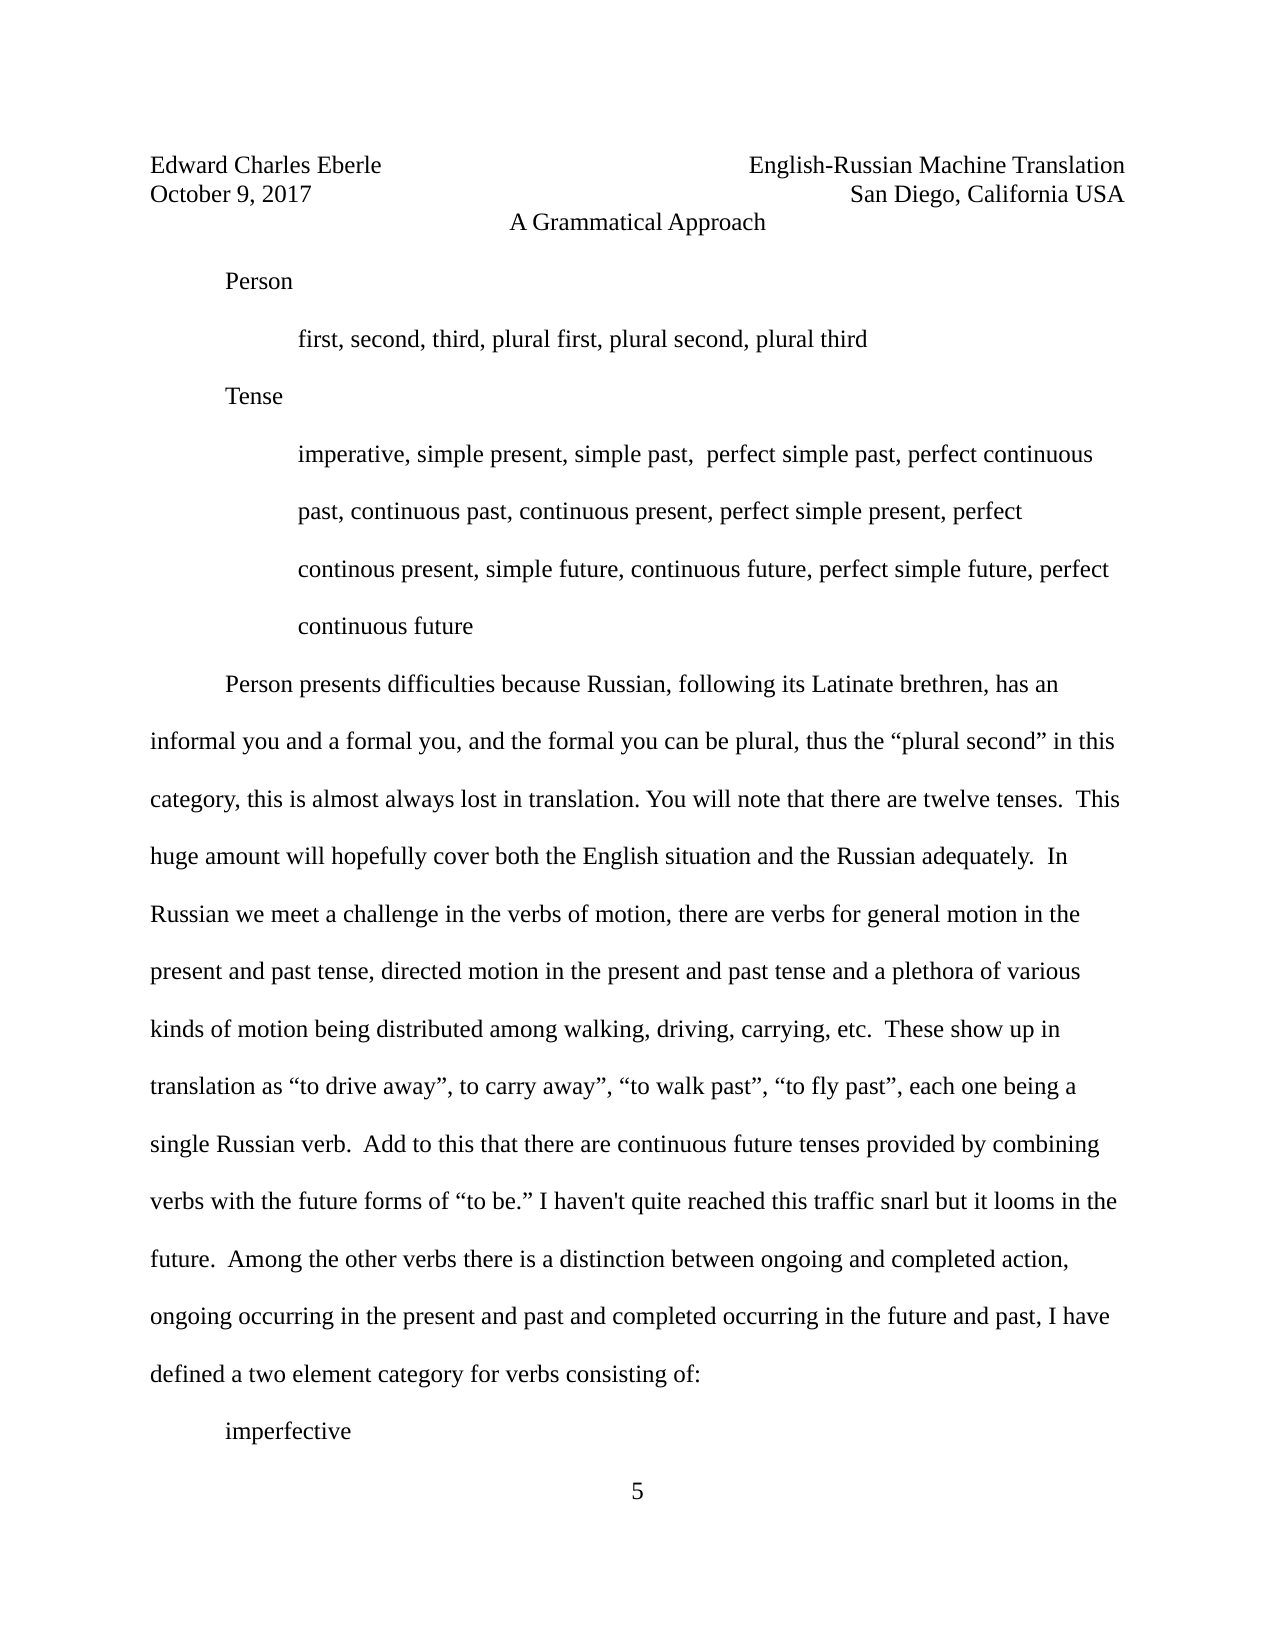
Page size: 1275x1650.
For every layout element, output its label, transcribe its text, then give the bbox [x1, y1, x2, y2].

text Person [150, 266, 1125, 295]
text Tense [150, 381, 1125, 410]
text imperative, simple present, simple past, perfect simple past, perfect continuous past, continuous past, continuous present, perfect simple present, perfect continous present, simple future, continuous future, perfect simple future, perfect continuous future [150, 439, 1125, 640]
text Person presents difficulties because Russian, following its Latinate brethren, has an informal you and a formal you, and the formal you can be plural, thus the “plural second” in this category, this is almost always lost in translation. You will note that there are twelve tenses. This huge amount will hopefully cover both the English situation and the Russian adequately. In Russian we meet a challenge in the verbs of motion, there are verbs for general motion in the present and past tense, directed motion in the present and past tense and a plethora of various kinds of motion being distributed among walking, driving, carrying, etc. These show up in translation as “to drive away”, to carry away”, “to walk past”, “to fly past”, each one being a single Russian verb. Add to this that there are continuous future tenses provided by combining verbs with the future forms of “to be.” I haven't quite reached this traffic snarl but it looms in the future. Among the other verbs there is a distinction between ongoing and completed action, ongoing occurring in the present and past and completed occurring in the future and past, I have defined a two element category for verbs consisting of: [150, 669, 1125, 1387]
text imperfective [150, 1416, 1125, 1445]
text first, second, third, plural first, plural second, plural third [150, 324, 1125, 352]
